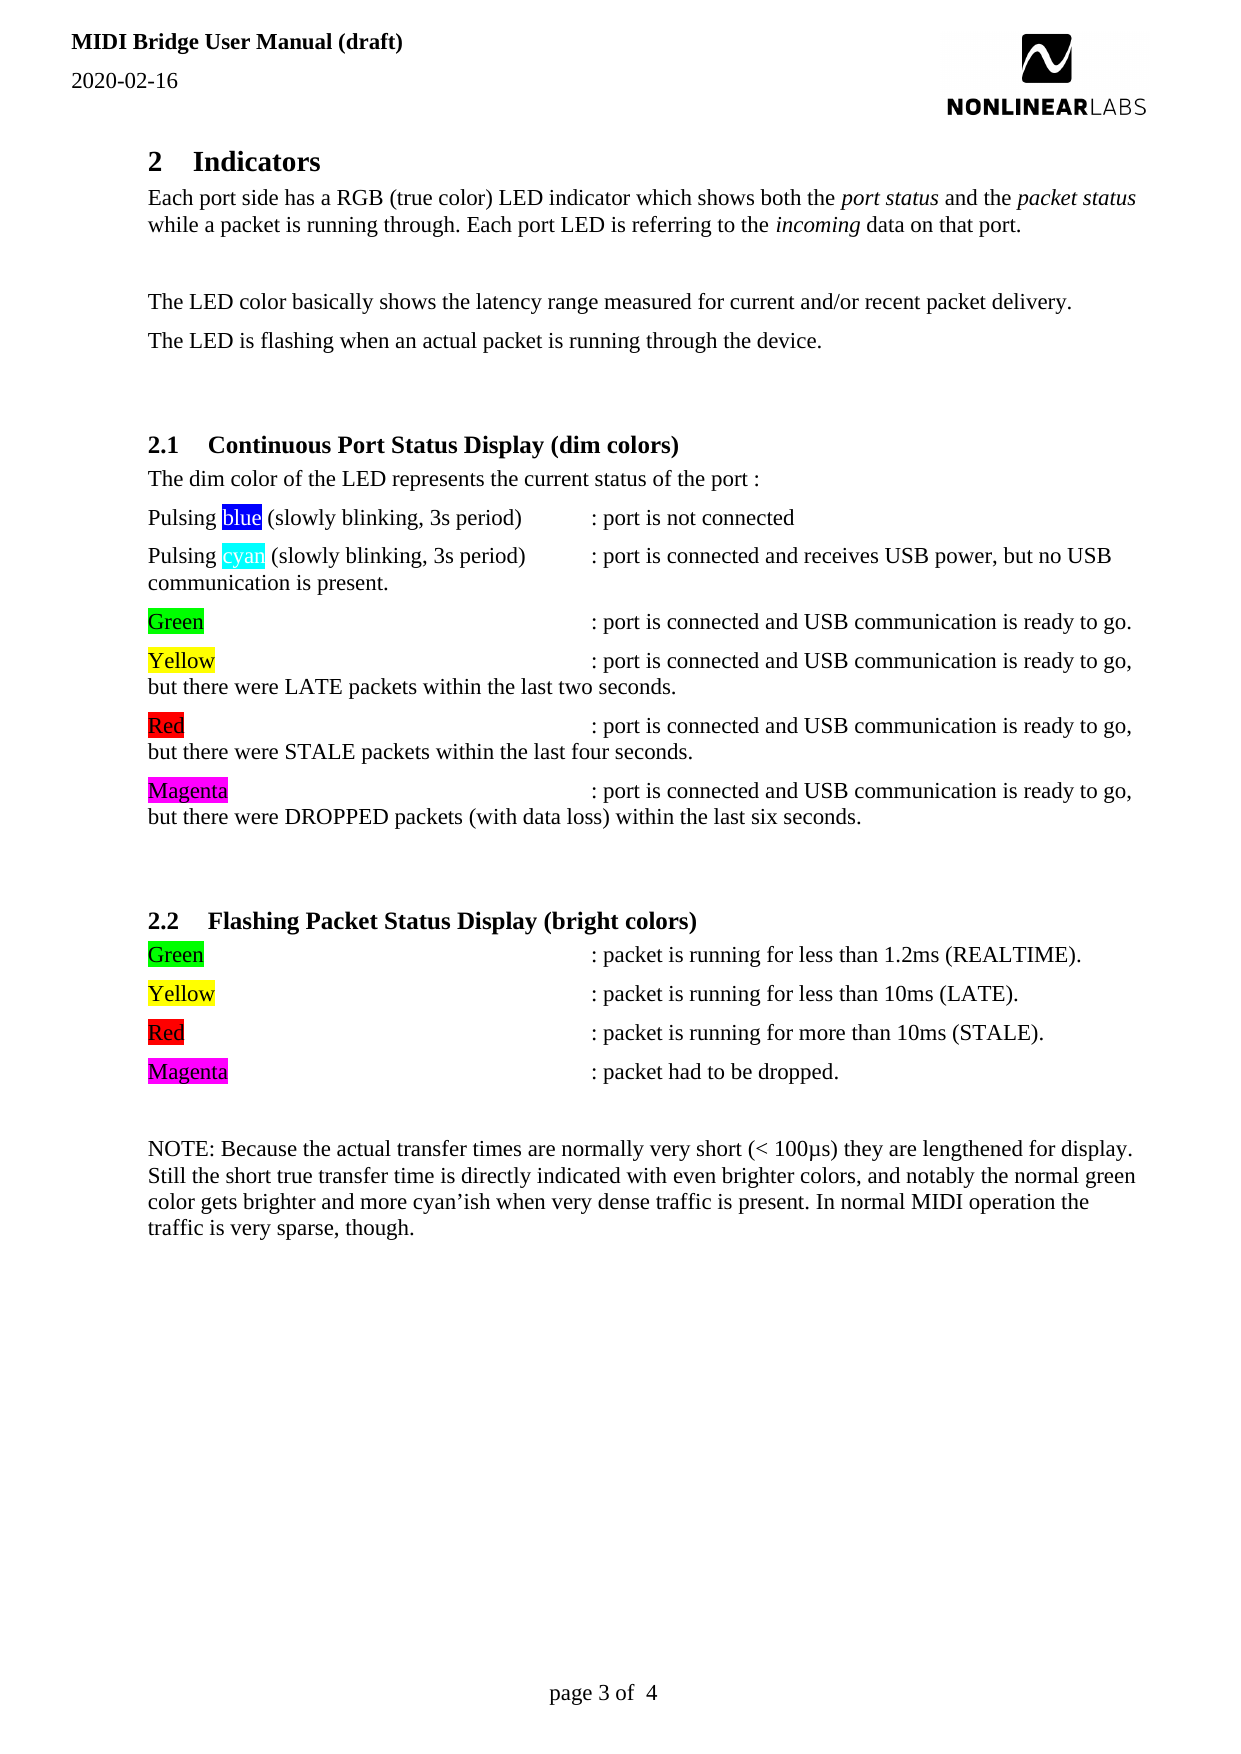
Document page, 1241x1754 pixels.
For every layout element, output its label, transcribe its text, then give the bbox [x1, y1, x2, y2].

text Green : port is connected and USB communication is ready to go. [148, 608, 1152, 634]
text Red : packet is running for more than 10ms (STALE). [148, 1019, 1152, 1045]
text Pulsing blue (slowly blinking, 3s period) : port is not connected [148, 504, 1152, 530]
text Red : port is connected and USB communication is ready to go, but there were STALE packets within the last four seconds. [148, 712, 1152, 764]
text Each port side has a RGB (true color) LED indicator which shows both the port status and the packet status while a packet is running through. Each port LED is referring to the incoming data on that port. [148, 184, 1152, 237]
text Yellow : port is connected and USB communication is ready to go, but there were LATE packets within the last two seconds. [148, 647, 1152, 699]
picture [940, 31, 1150, 118]
subtitle Flashing Packet Status Display (bright colors) [148, 906, 1152, 935]
text Magenta : port is connected and USB communication is ready to go, but there were DROPPED packets (with data loss) within the last six seconds. [148, 777, 1152, 830]
subtitle Indicators [148, 144, 1152, 178]
text The LED is flashing when an actual packet is running through the device. [148, 327, 1152, 353]
text Green : packet is running for less than 1.2ms (REALTIME). [148, 941, 1152, 967]
text The dim color of the LED represents the current status of the port : [148, 465, 1152, 491]
text Magenta : packet had to be dropped. [148, 1058, 1152, 1084]
text NOTE: Because the actual transfer times are normally very short (< 100µs) they are lengthened for display. Still the short true transfer time is directly indicated with even brighter colors, and notably the normal green color gets brighter and more cyan’ish when very dense traffic is present. In normal MIDI operation the traffic is very sparse, though. [148, 1135, 1152, 1241]
text Pulsing cyan (slowly blinking, 3s period) : port is connected and receives USB power, but no USB communication is present. [148, 543, 1152, 595]
text The LED color basically shows the latency range measured for current and/or recent packet delivery. [148, 288, 1152, 315]
text Yellow : packet is running for less than 10ms (LATE). [148, 980, 1152, 1006]
subtitle Continuous Port Status Display (dim colors) [148, 430, 1152, 459]
